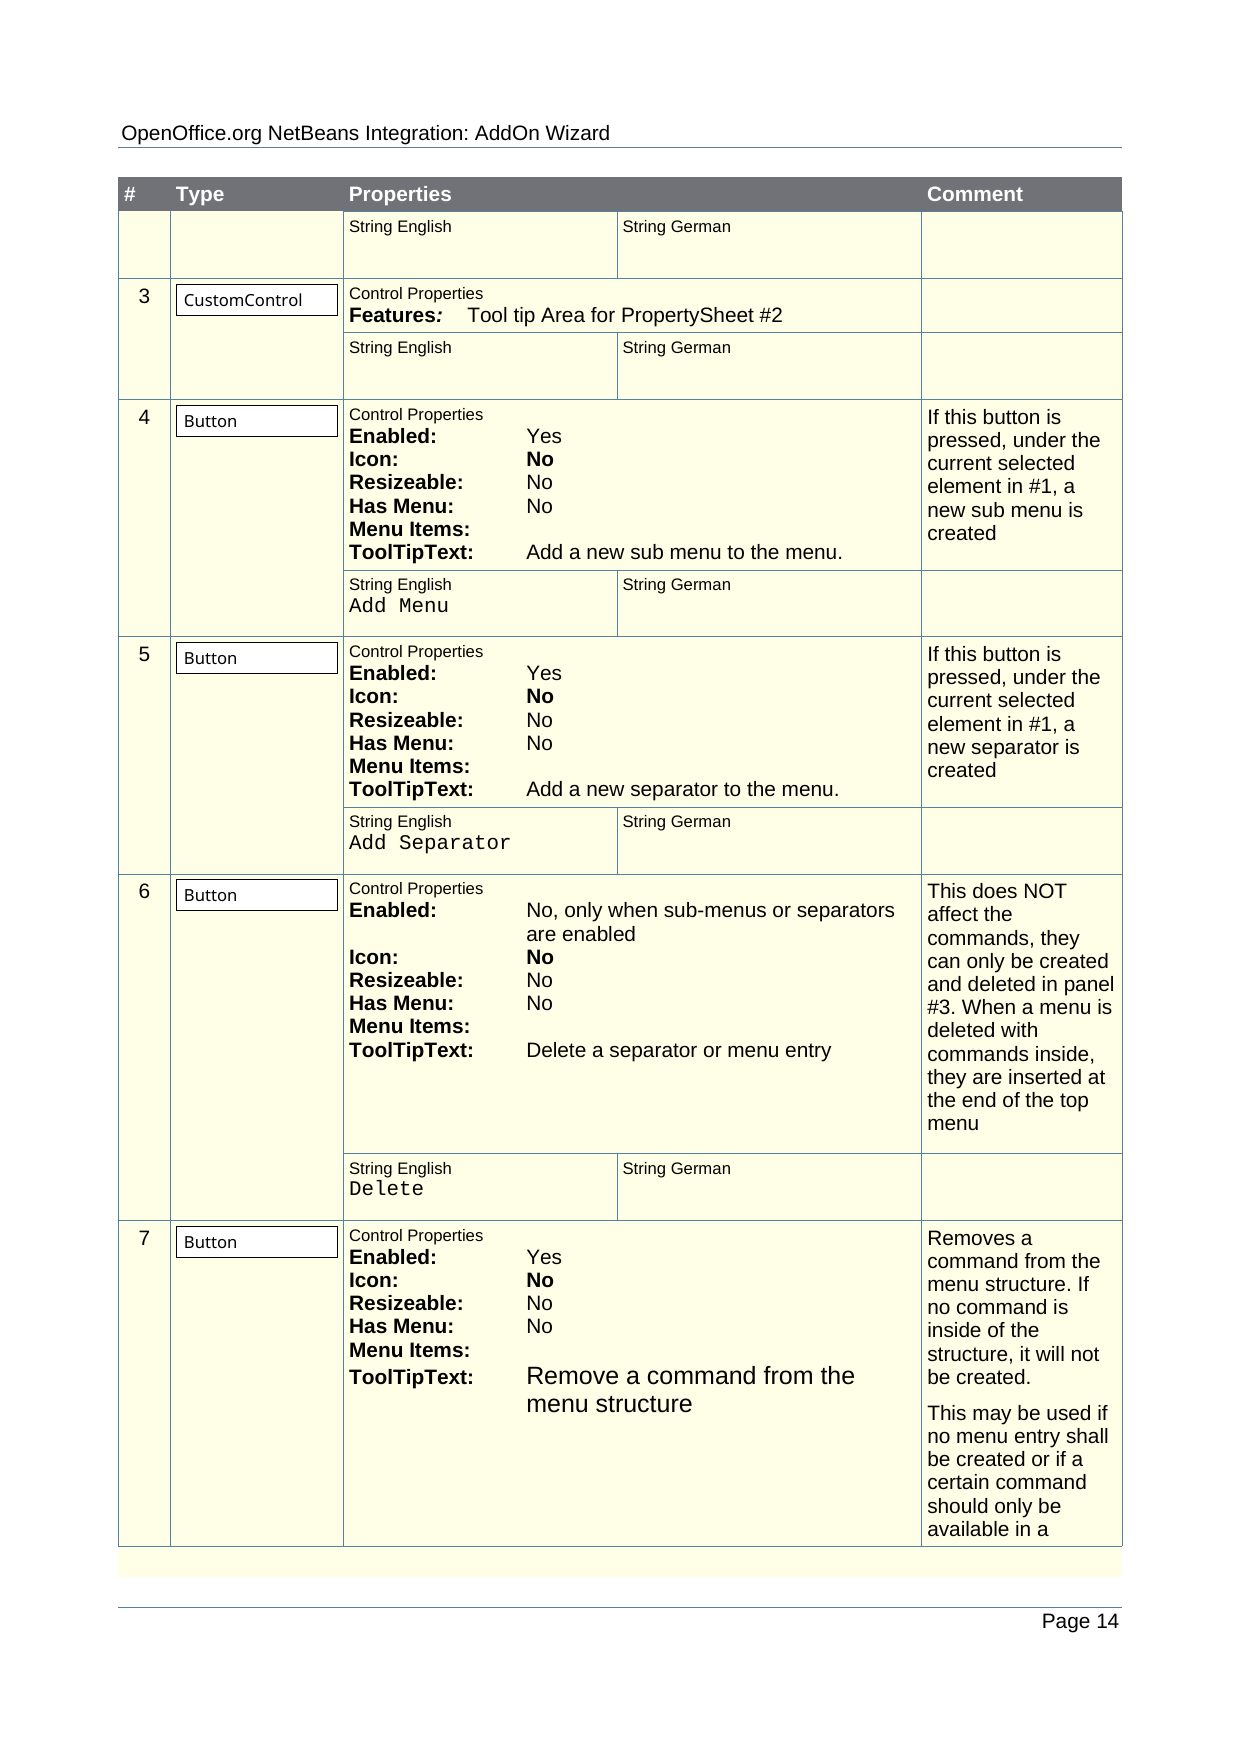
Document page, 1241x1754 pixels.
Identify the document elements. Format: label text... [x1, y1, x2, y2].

table_header Properties [343, 177, 921, 211]
table_cell 4 [119, 400, 170, 636]
table_cell 3 [119, 279, 170, 399]
table_cell [171, 1221, 343, 1546]
table_cell String English Delete [344, 1154, 617, 1220]
table_header If this button is pressed, under the current selected element in #1, a new separator is created [922, 637, 1122, 807]
table_header Control Properties Enabled: No, only when sub-menus or separators are enabled Icon: No Resizeable: No Has Menu: No Menu Items: ToolTipText: Delete a separator or menu entry [344, 875, 921, 1153]
table_header This does NOT affect the commands, they can only be created and deleted in panel #3. When a menu is deleted with commands inside, they are inserted at the end of the top menu [922, 875, 1122, 1153]
table_header Comment [921, 177, 1122, 211]
table_cell 5 [119, 637, 170, 874]
table_cell [922, 333, 1122, 399]
table_cell String English Add Menu [344, 571, 617, 636]
table_header Control Properties Enabled: Yes Icon: No Resizeable: No Has Menu: No Menu Items: ToolTipText: Remove a command from the menu structure [344, 1221, 921, 1546]
table_header Type [170, 177, 343, 211]
table_cell [171, 279, 343, 399]
table_header Control Properties Features: Tool tip Area for PropertySheet #2 [344, 279, 921, 332]
table_cell [171, 637, 343, 874]
table_cell String English [344, 333, 617, 399]
table_cell [171, 400, 343, 636]
table_cell String German [618, 808, 921, 874]
table_header If this button is pressed, under the current selected element in #1, a new sub menu is created [922, 400, 1122, 570]
table_cell String German [618, 212, 921, 278]
table_cell [171, 875, 343, 1220]
table_cell String English [344, 212, 617, 278]
table_cell String German [618, 333, 921, 399]
table_cell String English Add Separator [344, 808, 617, 874]
table_header Removes a command from the menu structure. If no command is inside of the structure, it will not be created. This may be used if no menu entry shall be created or if a certain command should only be available in a [922, 1221, 1122, 1546]
table_header # [118, 177, 170, 211]
table_cell [922, 1154, 1122, 1220]
table_cell [171, 211, 343, 278]
table_cell [922, 212, 1122, 278]
table_cell String German [618, 1154, 921, 1220]
table_cell 7 [119, 1221, 170, 1546]
table_header Control Properties Enabled: Yes Icon: No Resizeable: No Has Menu: No Menu Items: ToolTipText: Add a new separator to the menu. [344, 637, 921, 807]
table_cell 6 [119, 875, 170, 1220]
table_cell [922, 571, 1122, 636]
table_header [922, 279, 1122, 332]
table_cell [922, 808, 1122, 874]
table_header Control Properties Enabled: Yes Icon: No Resizeable: No Has Menu: No Menu Items: ToolTipText: Add a new sub menu to the menu. [344, 400, 921, 570]
table_cell [119, 211, 170, 278]
table_cell String German [618, 571, 921, 636]
